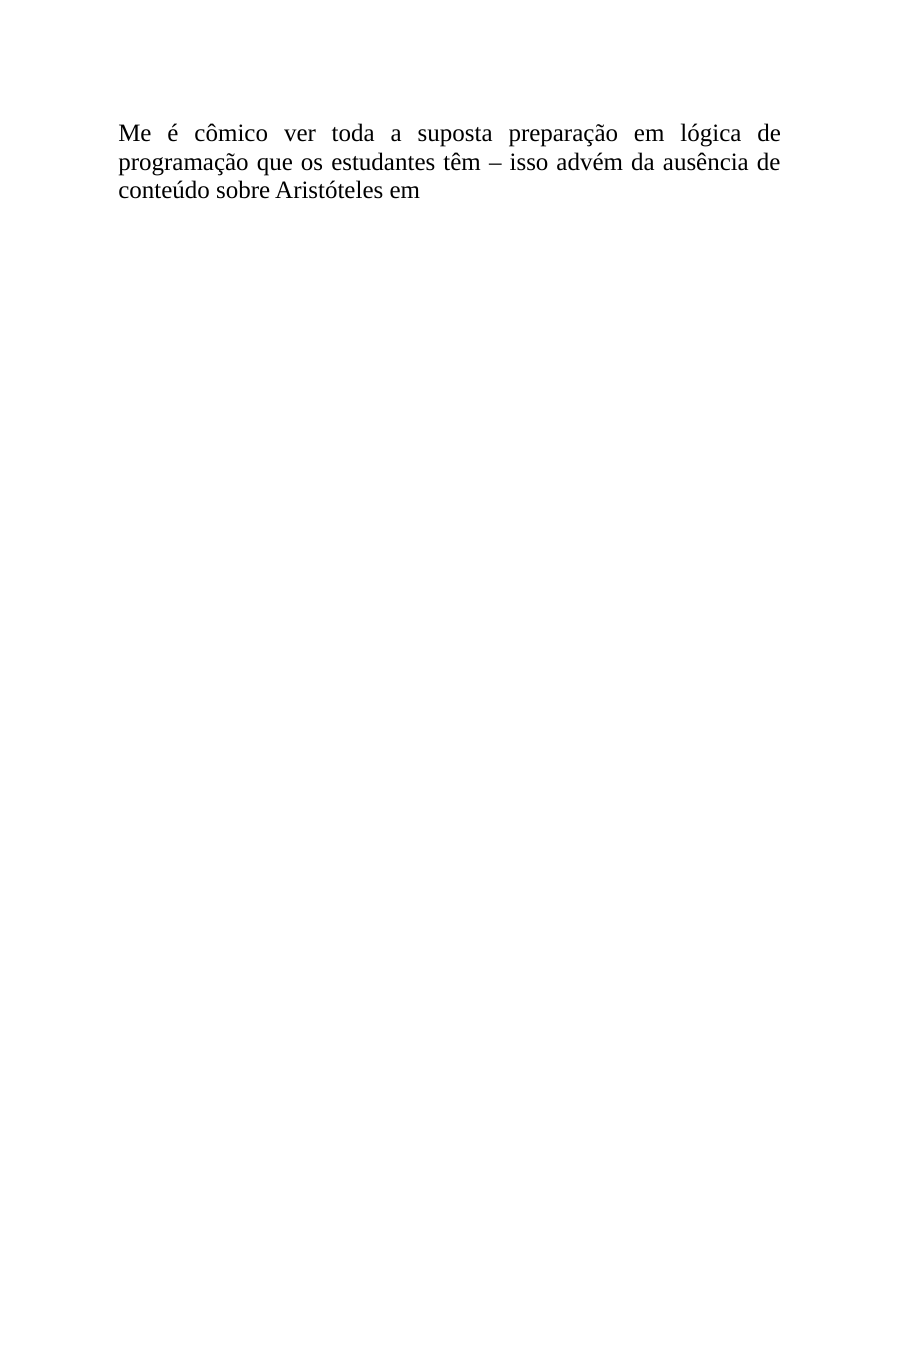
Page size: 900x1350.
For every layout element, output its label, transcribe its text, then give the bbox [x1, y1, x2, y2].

text Me é cômico ver toda a suposta preparação em lógica de programação que os estudantes têm – isso advém da ausência de conteúdo sobre Aristóteles em [118, 118, 782, 204]
